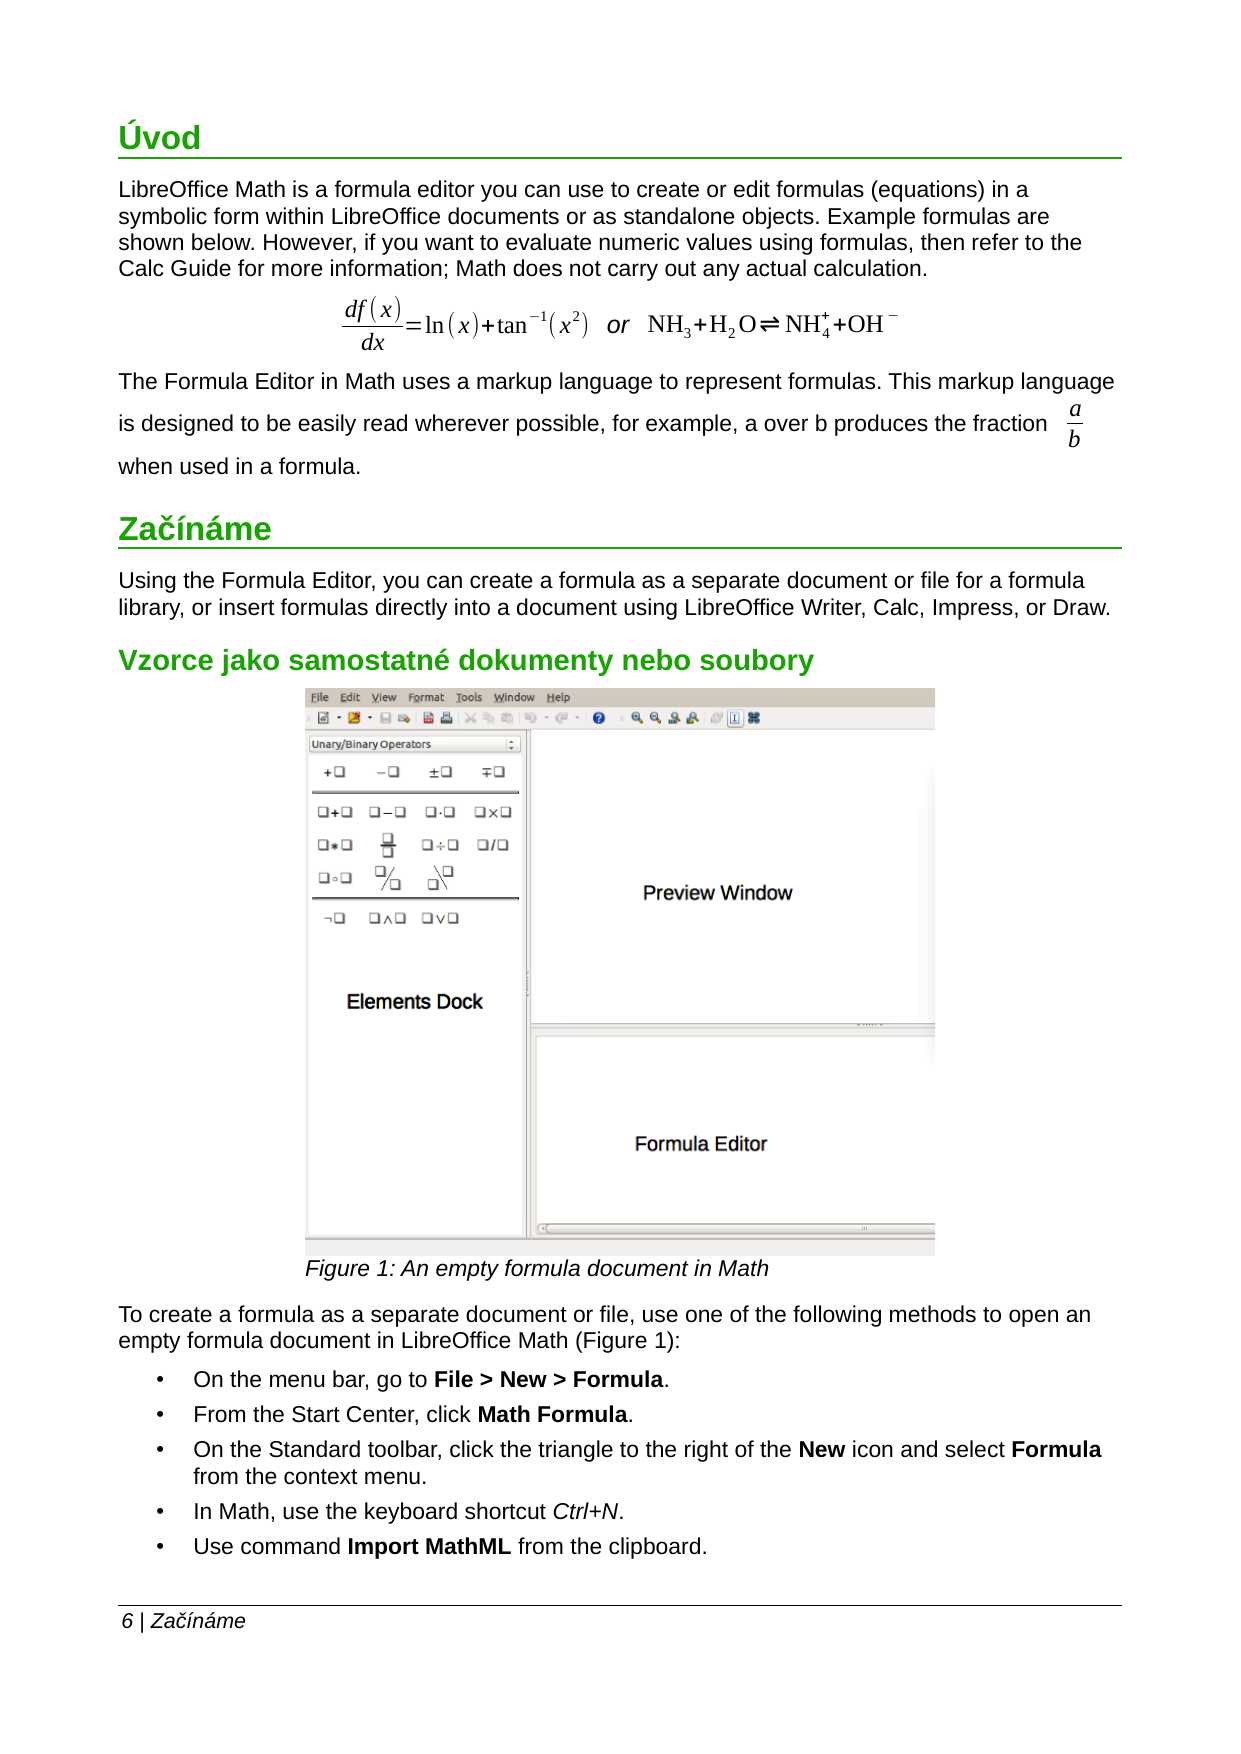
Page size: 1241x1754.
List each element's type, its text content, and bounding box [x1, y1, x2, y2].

text LibreOffice Math is a formula editor you can use to create or edit formulas (equations) in a symbolic form within LibreOffice documents or as standalone objects. Example formulas are shown below. However, if you want to evaluate numeric values using formulas, then refer to the Calc Guide for more information; Math does not carry out any actual calculation. [118, 176, 1122, 282]
list On the Standard toolbar, click the triangle to the right of the New icon and select Formula from the context menu. [156, 1436, 1122, 1489]
subtitle Vzorce jako samostatné dokumenty nebo soubory [118, 643, 1122, 677]
text To create a formula as a separate document or file, use one of the following methods to open an empty formula document in LibreOffice Math (Figure 1): [118, 1301, 1122, 1353]
subtitle Začínáme [118, 509, 1122, 547]
text The Formula Editor in Math uses a markup language to represent formulas. This markup language is designed to be easily read wherever possible, for example, a over b produces the fractionwhen used in a formula. [118, 368, 1122, 479]
text Figure 1: An empty formula document in Math [305, 1256, 935, 1282]
subtitle Úvod [118, 118, 1122, 157]
list From the Start Center, click Math Formula. [156, 1401, 1122, 1427]
list In Math, use the keyboard shortcut Ctrl+N. [156, 1498, 1122, 1524]
picture [305, 688, 936, 1256]
list On the menu bar, go to File > New > Formula. [156, 1366, 1122, 1392]
text Using the Formula Editor, you can create a formula as a separate document or file for a formula library, or insert formulas directly into a document using LibreOffice Writer, Calc, Impress, or Draw. [118, 567, 1122, 620]
list Use command Import MathML from the clipboard. [156, 1533, 1122, 1559]
text or [118, 294, 1122, 356]
